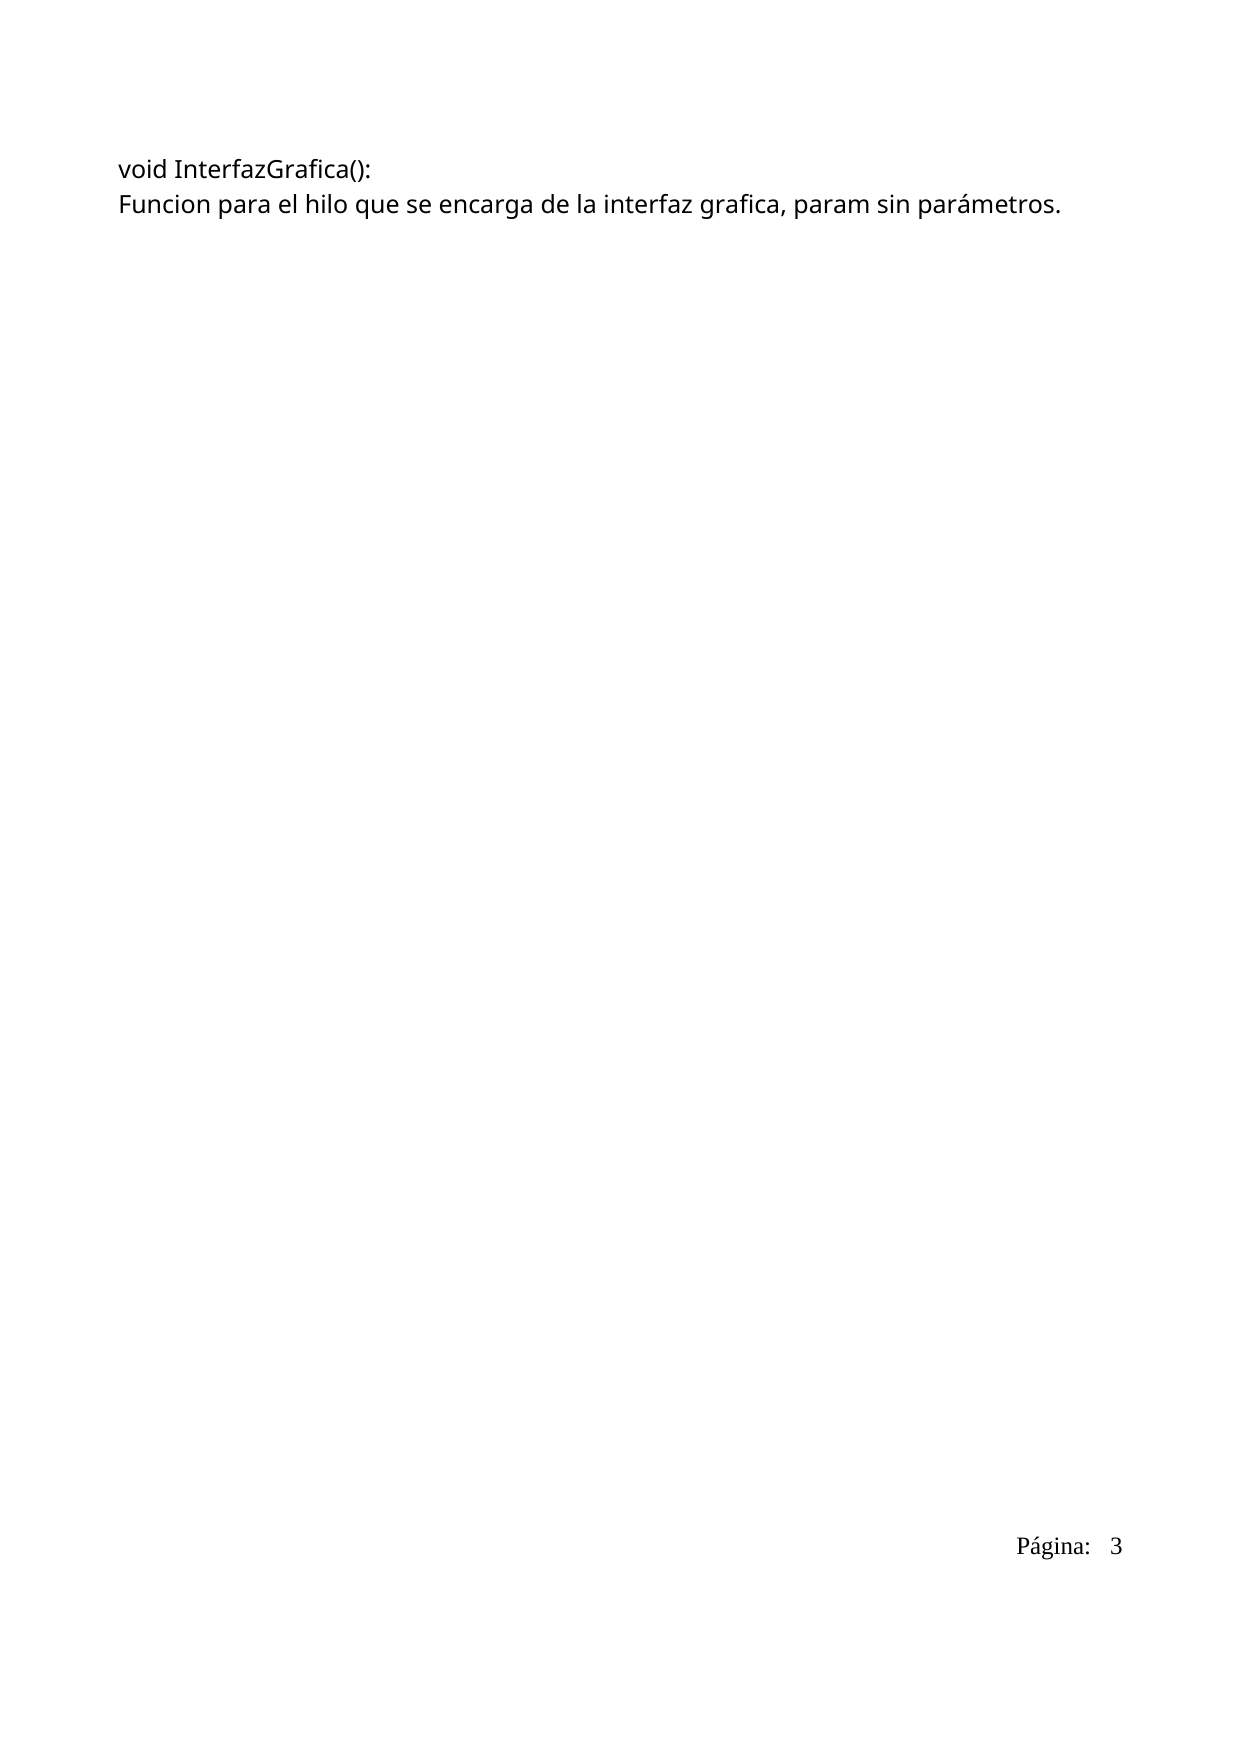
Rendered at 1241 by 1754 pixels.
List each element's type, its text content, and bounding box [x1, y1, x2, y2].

text Funcion para el hilo que se encarga de la interfaz grafica, param sin parámetros. [118, 186, 1122, 220]
text void InterfazGrafica(): [118, 152, 1122, 186]
